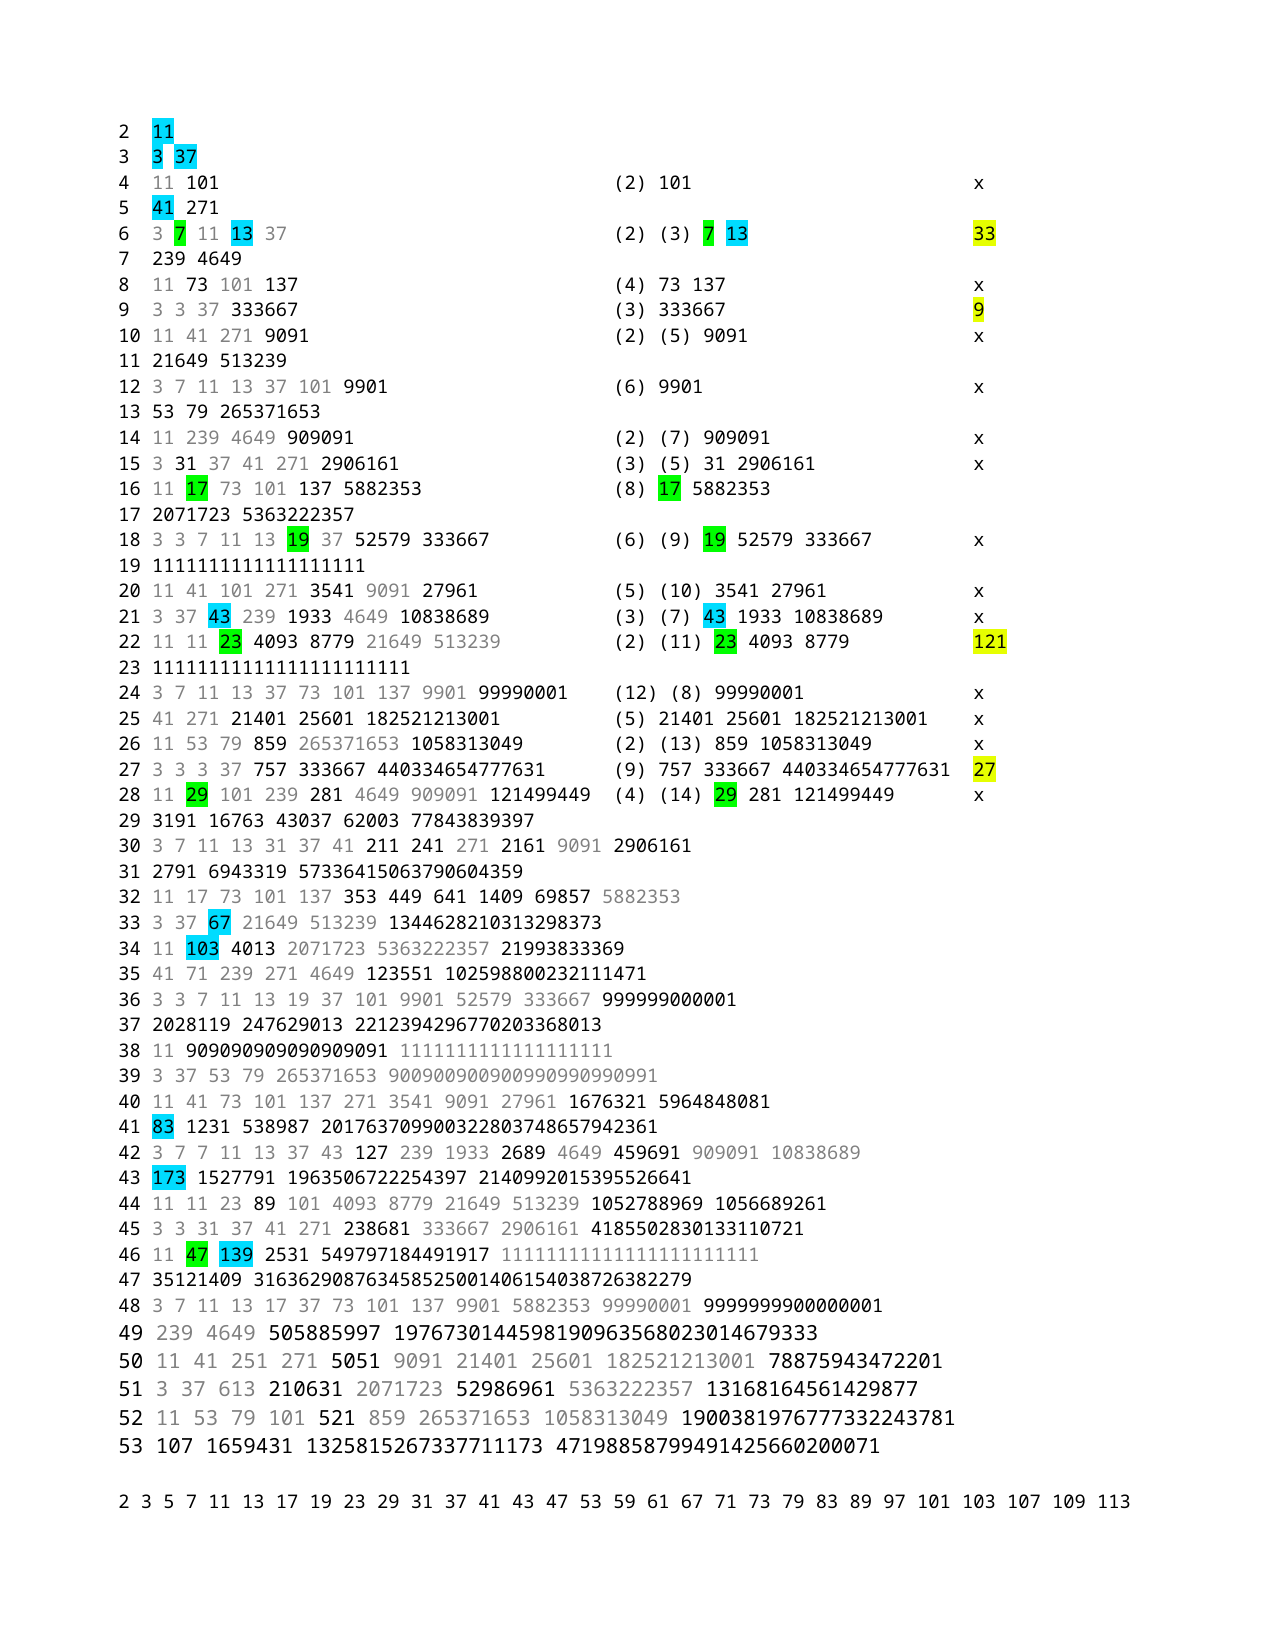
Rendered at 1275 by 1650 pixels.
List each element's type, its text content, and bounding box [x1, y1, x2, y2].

text 25 41 271 21401 25601 182521213001 (5) 21401 25601 182521213001 x [118, 705, 1157, 731]
text 40 11 41 73 101 137 271 3541 9091 27961 1676321 5964848081 [118, 1088, 1157, 1113]
text 13 53 79 265371653 [118, 399, 1157, 424]
text 9 3 3 37 333667 (3) 333667 9 [118, 297, 1157, 322]
text 52 11 53 79 101 521 859 265371653 1058313049 1900381976777332243781 [118, 1403, 1157, 1431]
text 4 11 101 (2) 101 x [118, 169, 1157, 195]
text 18 3 3 7 11 13 19 37 52579 333667 (6) (9) 19 52579 333667 x [118, 526, 1157, 552]
text 44 11 11 23 89 101 4093 8779 21649 513239 1052788969 1056689261 [118, 1190, 1157, 1216]
text 35 41 71 239 271 4649 123551 102598800232111471 [118, 960, 1157, 986]
text 10 11 41 271 9091 (2) (5) 9091 x [118, 322, 1157, 348]
text 28 11 29 101 239 281 4649 909091 121499449 (4) (14) 29 281 121499449 x [118, 782, 1157, 807]
text 47 35121409 316362908763458525001406154038726382279 [118, 1267, 1157, 1292]
text 12 3 7 11 13 37 101 9901 (6) 9901 x [118, 373, 1157, 399]
text 31 2791 6943319 57336415063790604359 [118, 858, 1157, 884]
text 30 3 7 11 13 31 37 41 211 241 271 2161 9091 2906161 [118, 833, 1157, 858]
text 50 11 41 251 271 5051 9091 21401 25601 182521213001 78875943472201 [118, 1346, 1157, 1374]
text 6 3 7 11 13 37 (2) (3) 7 13 33 [118, 220, 1157, 246]
text 17 2071723 5363222357 [118, 501, 1157, 526]
text 29 3191 16763 43037 62003 77843839397 [118, 807, 1157, 833]
text 27 3 3 3 37 757 333667 440334654777631 (9) 757 333667 440334654777631 27 [118, 756, 1157, 782]
text 33 3 37 67 21649 513239 1344628210313298373 [118, 909, 1157, 935]
text 26 11 53 79 859 265371653 1058313049 (2) (13) 859 1058313049 x [118, 731, 1157, 756]
text 46 11 47 139 2531 549797184491917 11111111111111111111111 [118, 1241, 1157, 1267]
text 23 11111111111111111111111 [118, 654, 1157, 679]
text 48 3 7 11 13 17 37 73 101 137 9901 5882353 99990001 9999999900000001 [118, 1292, 1157, 1318]
text 39 3 37 53 79 265371653 900900900900990990990991 [118, 1062, 1157, 1088]
text 34 11 103 4013 2071723 5363222357 21993833369 [118, 935, 1157, 960]
text 22 11 11 23 4093 8779 21649 513239 (2) (11) 23 4093 8779 121 [118, 628, 1157, 654]
text 24 3 7 11 13 37 73 101 137 9901 99990001 (12) (8) 99990001 x [118, 679, 1157, 705]
text 19 1111111111111111111 [118, 552, 1157, 577]
text 53 107 1659431 1325815267337711173 47198858799491425660200071 [118, 1431, 1157, 1460]
text 7 239 4649 [118, 246, 1157, 271]
text 2 11 [118, 118, 1157, 144]
text 16 11 17 73 101 137 5882353 (8) 17 5882353 [118, 475, 1157, 501]
text 11 21649 513239 [118, 348, 1157, 373]
text 3 3 37 [118, 144, 1157, 169]
text 8 11 73 101 137 (4) 73 137 x [118, 271, 1157, 297]
text 51 3 37 613 210631 2071723 52986961 5363222357 13168164561429877 [118, 1374, 1157, 1403]
text 38 11 909090909090909091 1111111111111111111 [118, 1037, 1157, 1062]
text 41 83 1231 538987 201763709900322803748657942361 [118, 1113, 1157, 1139]
text 49 239 4649 505885997 1976730144598190963568023014679333 [118, 1318, 1157, 1346]
text 45 3 3 31 37 41 271 238681 333667 2906161 4185502830133110721 [118, 1216, 1157, 1241]
text 32 11 17 73 101 137 353 449 641 1409 69857 5882353 [118, 884, 1157, 909]
text 43 173 1527791 1963506722254397 2140992015395526641 [118, 1164, 1157, 1190]
text 15 3 31 37 41 271 2906161 (3) (5) 31 2906161 x [118, 450, 1157, 475]
text 21 3 37 43 239 1933 4649 10838689 (3) (7) 43 1933 10838689 x [118, 603, 1157, 628]
text 42 3 7 7 11 13 37 43 127 239 1933 2689 4649 459691 909091 10838689 [118, 1139, 1157, 1164]
text 37 2028119 247629013 2212394296770203368013 [118, 1011, 1157, 1037]
text 36 3 3 7 11 13 19 37 101 9901 52579 333667 999999000001 [118, 986, 1157, 1011]
text 20 11 41 101 271 3541 9091 27961 (5) (10) 3541 27961 x [118, 577, 1157, 603]
text 5 41 271 [118, 195, 1157, 220]
text 2 3 5 7 11 13 17 19 23 29 31 37 41 43 47 53 59 61 67 71 73 79 83 89 97 101 103 107 109 113 [118, 1488, 1157, 1514]
text 14 11 239 4649 909091 (2) (7) 909091 x [118, 424, 1157, 450]
